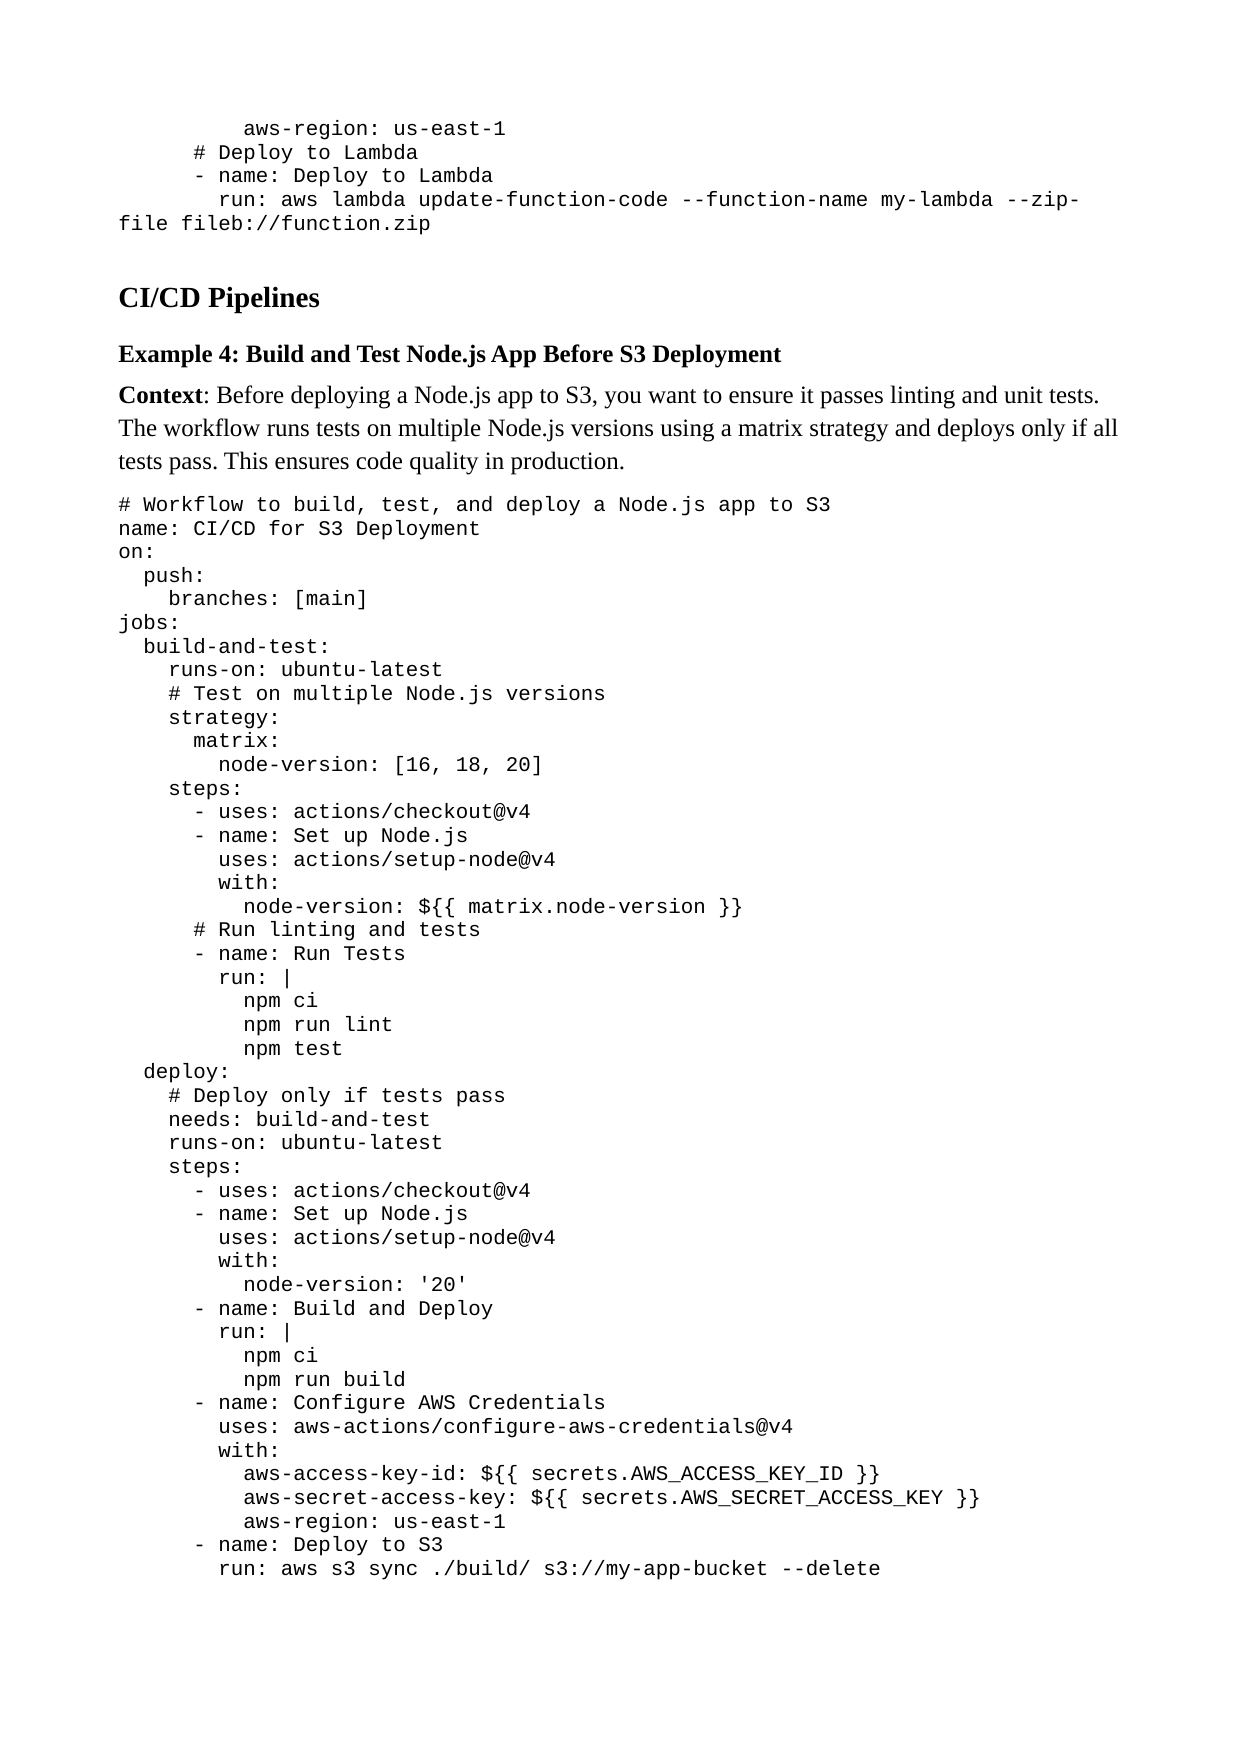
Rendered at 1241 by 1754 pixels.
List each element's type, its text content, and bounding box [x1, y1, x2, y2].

text - name: Deploy to S3 [118, 1534, 1122, 1558]
text on: [118, 541, 1122, 565]
text matrix: [118, 730, 1122, 754]
text run: aws lambda update-function-code --function-name my-lambda --zip-file fileb://function.zip [118, 189, 1122, 236]
text aws-access-key-id: ${{ secrets.AWS_ACCESS_KEY_ID }} [118, 1463, 1122, 1487]
text - name: Build and Deploy [118, 1298, 1122, 1321]
text needs: build-and-test [118, 1109, 1122, 1132]
text - uses: actions/checkout@v4 [118, 801, 1122, 825]
text uses: aws-actions/configure-aws-credentials@v4 [118, 1416, 1122, 1440]
text aws-region: us-east-1 [118, 1511, 1122, 1534]
text runs-on: ubuntu-latest [118, 1132, 1122, 1156]
text - uses: actions/checkout@v4 [118, 1179, 1122, 1203]
text runs-on: ubuntu-latest [118, 659, 1122, 683]
text with: [118, 1251, 1122, 1274]
text aws-region: us-east-1 [118, 118, 1122, 142]
text run: | [118, 1321, 1122, 1345]
text - name: Deploy to Lambda [118, 165, 1122, 189]
text # Deploy only if tests pass [118, 1085, 1122, 1109]
text run: aws s3 sync ./build/ s3://my-app-bucket --delete [118, 1558, 1122, 1582]
text - name: Run Tests [118, 943, 1122, 967]
text npm run lint [118, 1014, 1122, 1038]
subtitle CI/CD Pipelines [118, 280, 1122, 314]
text steps: [118, 1156, 1122, 1179]
text # Run linting and tests [118, 919, 1122, 943]
text # Workflow to build, test, and deploy a Node.js app to S3 [118, 494, 1122, 517]
text npm ci [118, 1345, 1122, 1369]
text npm run build [118, 1369, 1122, 1392]
text deploy: [118, 1061, 1122, 1085]
text # Deploy to Lambda [118, 142, 1122, 165]
text name: CI/CD for S3 Deployment [118, 517, 1122, 541]
text # Test on multiple Node.js versions [118, 683, 1122, 707]
text with: [118, 1440, 1122, 1463]
text branches: [main] [118, 588, 1122, 612]
text Context: Before deploying a Node.js app to S3, you want to ensure it passes linting and unit tests. The workflow runs tests on multiple Node.js versions using a matrix strategy and deploys only if all tests pass. This ensures code quality in production. [118, 380, 1122, 475]
text node-version: '20' [118, 1274, 1122, 1298]
text node-version: [16, 18, 20] [118, 754, 1122, 778]
text build-and-test: [118, 636, 1122, 659]
text - name: Set up Node.js [118, 825, 1122, 848]
text strategy: [118, 707, 1122, 730]
text with: [118, 872, 1122, 896]
text push: [118, 565, 1122, 588]
subtitle Example 4: Build and Test Node.js App Before S3 Deployment [118, 339, 1122, 368]
text - name: Set up Node.js [118, 1203, 1122, 1227]
text steps: [118, 778, 1122, 801]
text node-version: ${{ matrix.node-version }} [118, 896, 1122, 919]
text aws-secret-access-key: ${{ secrets.AWS_SECRET_ACCESS_KEY }} [118, 1487, 1122, 1511]
text - name: Configure AWS Credentials [118, 1392, 1122, 1416]
text jobs: [118, 612, 1122, 636]
text uses: actions/setup-node@v4 [118, 848, 1122, 872]
text run: | [118, 967, 1122, 990]
text npm test [118, 1038, 1122, 1061]
text npm ci [118, 990, 1122, 1014]
text uses: actions/setup-node@v4 [118, 1227, 1122, 1251]
